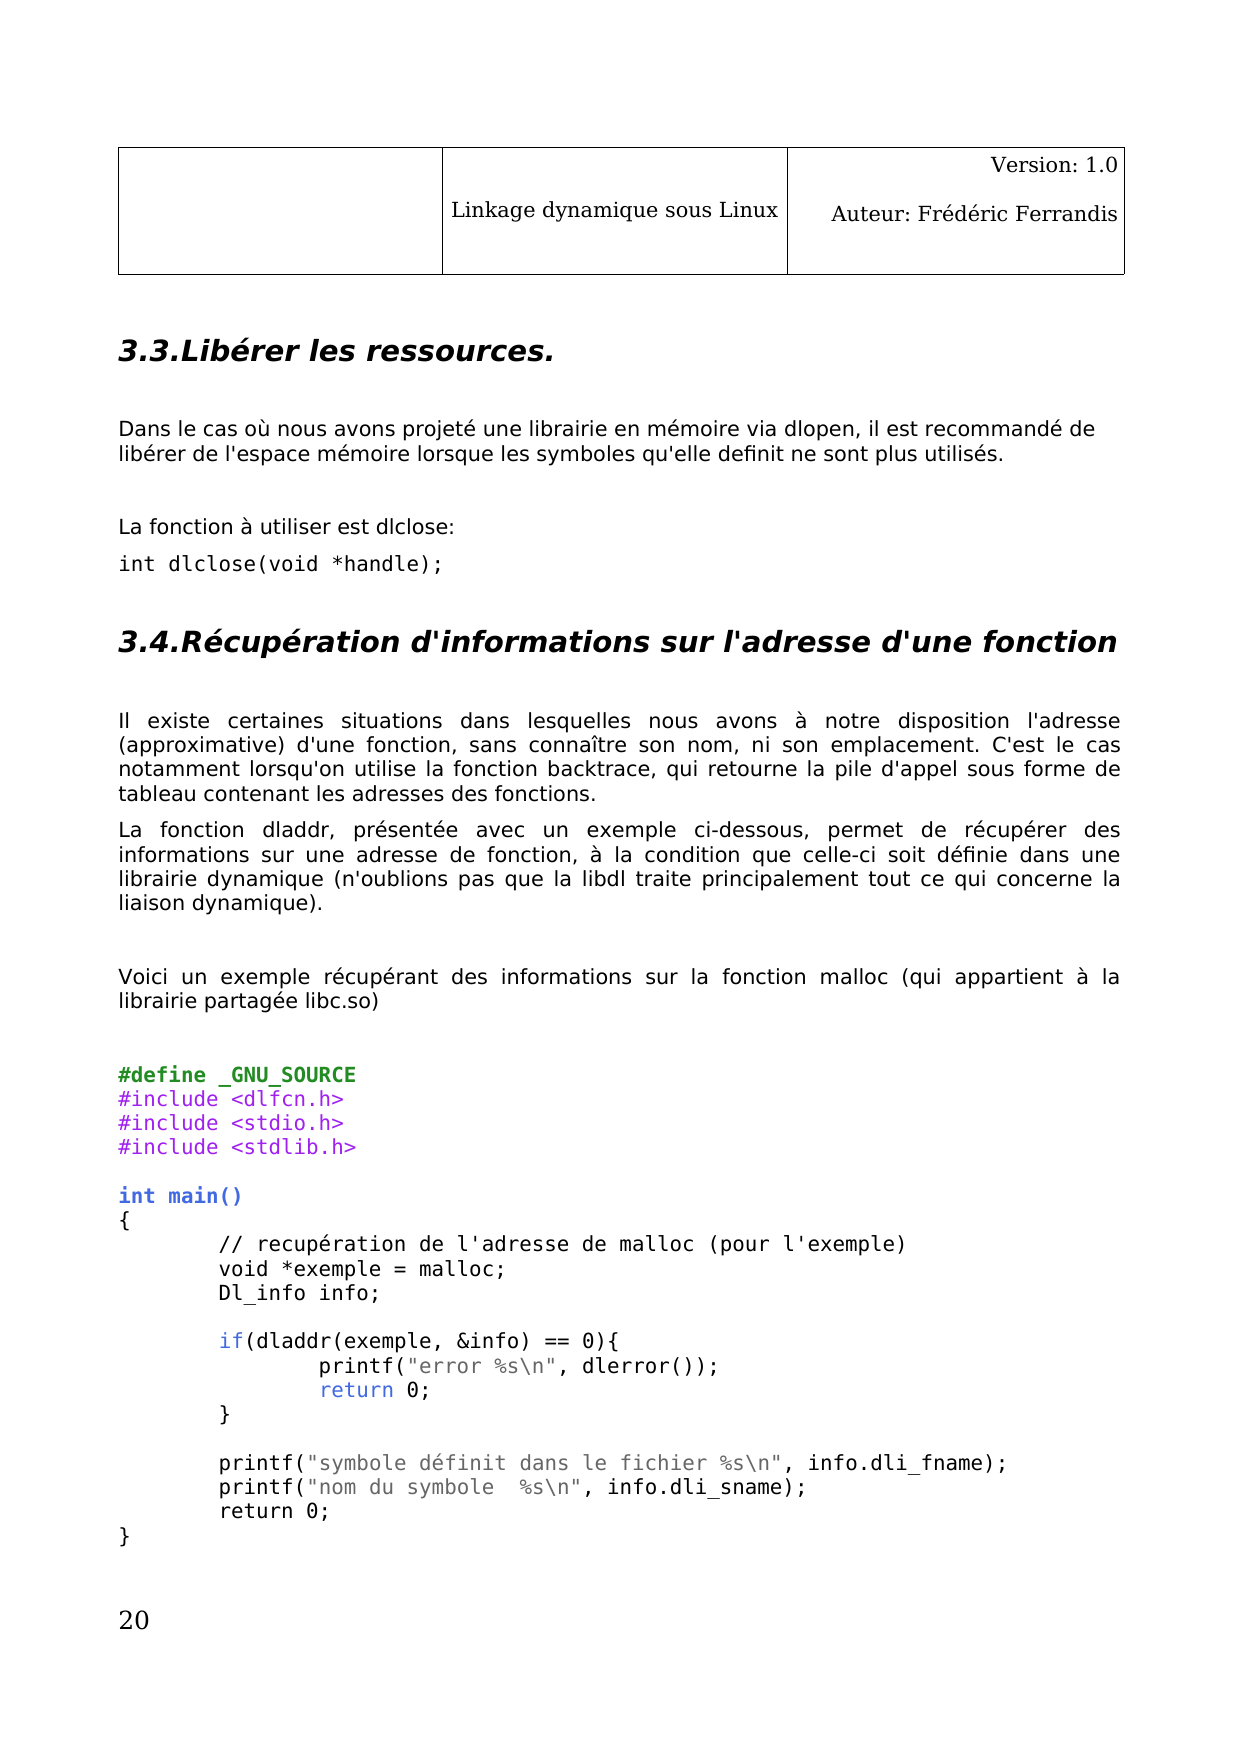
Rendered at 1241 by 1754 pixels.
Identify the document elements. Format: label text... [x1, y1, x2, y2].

text if(dladdr(exemple, &info) == 0){ [118, 1329, 1122, 1354]
subtitle Récupération d'informations sur l'adresse d'une fonction [118, 626, 1122, 659]
text } [118, 1402, 1122, 1427]
text return 0; [118, 1378, 1122, 1402]
text { [118, 1208, 1122, 1232]
subtitle Libérer les ressources. [118, 334, 1122, 368]
text return 0; [118, 1499, 1122, 1524]
text // recupération de l'adresse de malloc (pour l'exemple) [118, 1232, 1122, 1257]
text Il existe certaines situations dans lesquelles nous avons à notre disposition l'adresse (approximative) d'une fonction, sans connaître son nom, ni son emplacement. C'est le cas notamment lorsqu'on utilise la fonction backtrace, qui retourne la pile d'appel sous forme de tableau contenant les adresses des fonctions. [118, 709, 1122, 806]
text #include <stdio.h> [118, 1111, 1122, 1135]
text printf("nom du symbole %s\n", info.dli_sname); [118, 1475, 1122, 1499]
text Dans le cas où nous avons projeté une librairie en mémoire via dlopen, il est recommandé de libérer de l'espace mémoire lorsque les symboles qu'elle definit ne sont plus utilisés. [118, 417, 1122, 466]
text #include <stdlib.h> [118, 1135, 1122, 1160]
text Dl_info info; [118, 1281, 1122, 1305]
text int dlclose(void *handle); [118, 552, 1122, 576]
text La fonction dladdr, présentée avec un exemple ci-dessous, permet de récupérer des informations sur une adresse de fonction, à la condition que celle-ci soit définie dans une librairie dynamique (n'oublions pas que la libdl traite principalement tout ce qui concerne la liaison dynamique). [118, 818, 1122, 916]
text void *exemple = malloc; [118, 1257, 1122, 1281]
text Voici un exemple récupérant des informations sur la fonction malloc (qui appartient à la librairie partagée libc.so) [118, 965, 1122, 1013]
text printf("error %s\n", dlerror()); [118, 1354, 1122, 1378]
text #define _GNU_SOURCE [118, 1063, 1122, 1087]
text #include <dlfcn.h> [118, 1087, 1122, 1111]
text printf("symbole définit dans le fichier %s\n", info.dli_fname); [118, 1451, 1122, 1475]
text La fonction à utiliser est dlclose: [118, 515, 1122, 539]
text } [118, 1524, 1122, 1548]
text int main() [118, 1184, 1122, 1208]
